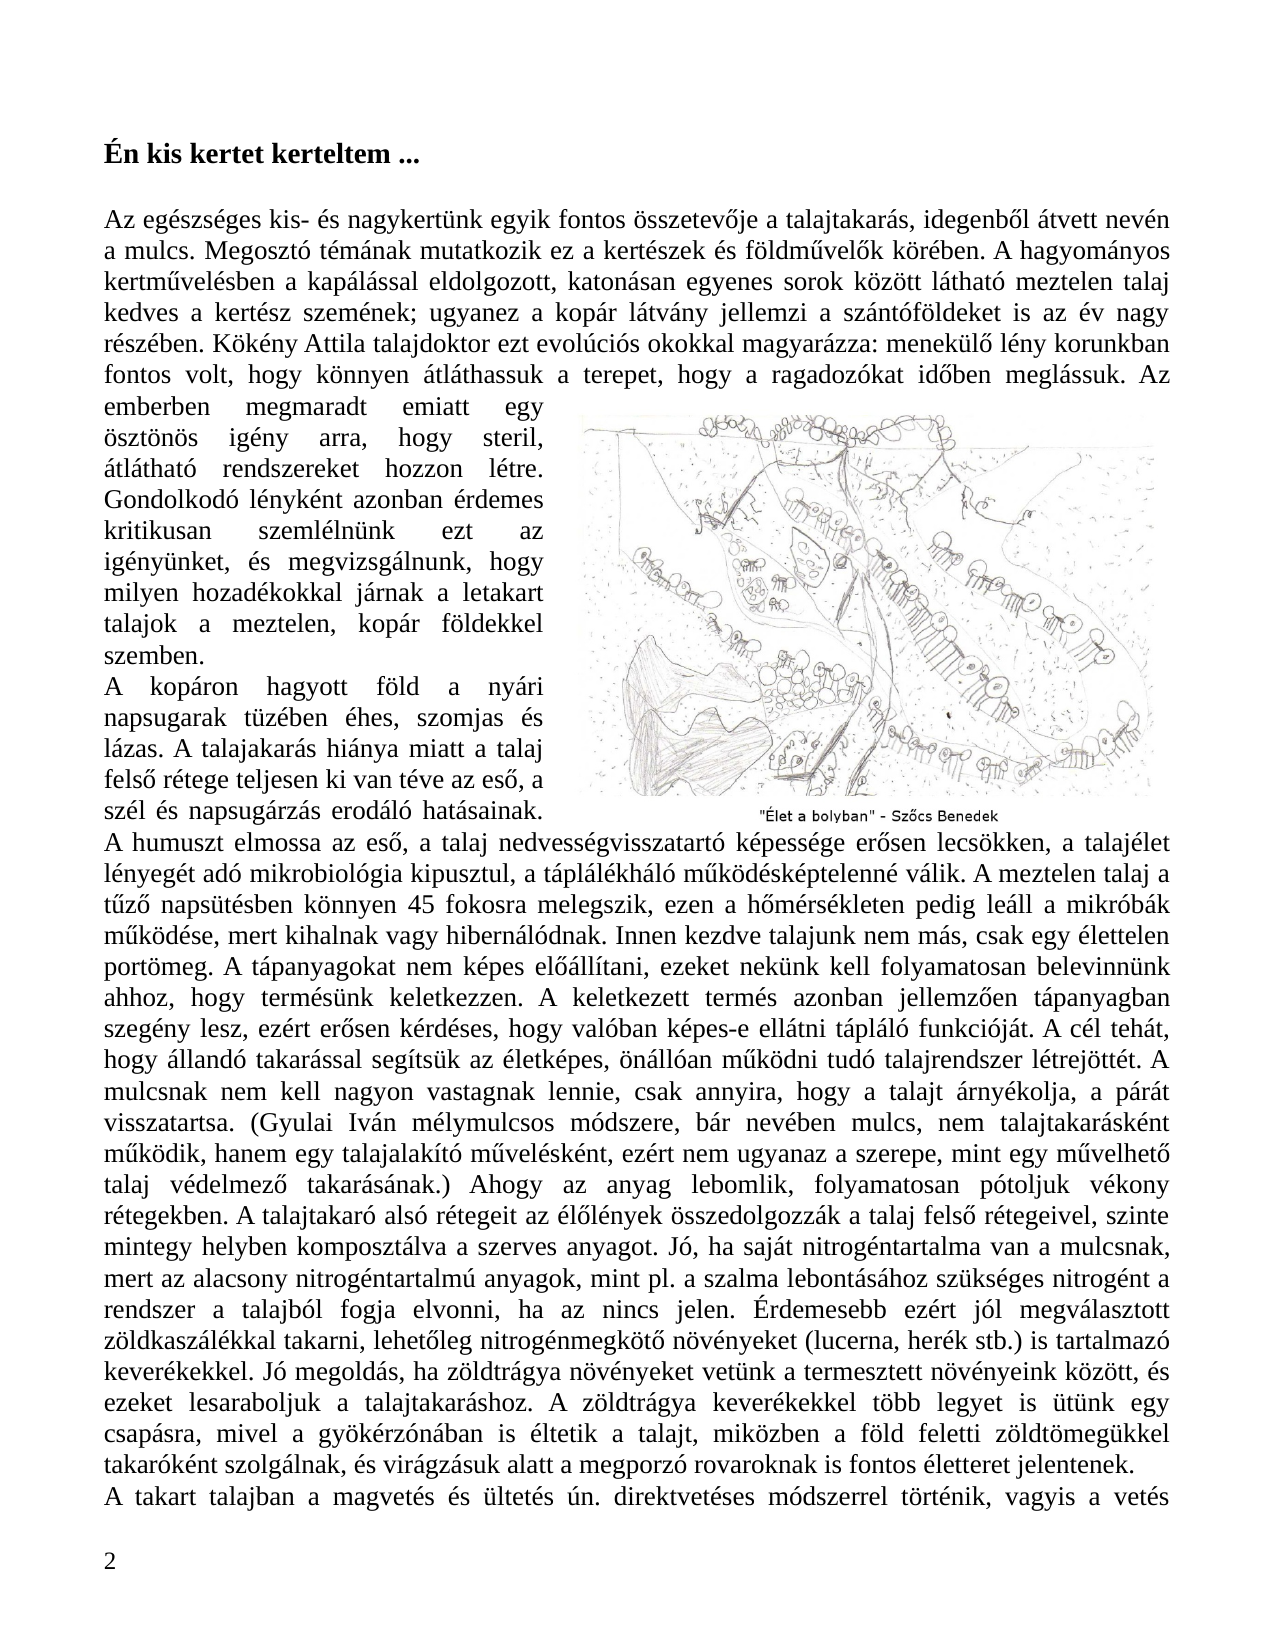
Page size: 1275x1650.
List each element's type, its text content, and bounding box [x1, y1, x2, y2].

picture [562, 409, 1163, 826]
text A kopáron hagyott föld a nyári napsugarak tüzében éhes, szomjas és lázas. A talajakarás hiánya miatt a talaj felső rétege teljesen ki van téve az eső, a szél és napsugárzás erodáló hatásainak. A humuszt elmossa az eső, a talaj nedvességvisszatartó képessége erősen lecsökken, a talajélet lényegét adó mikrobiológia kipusztul, a táplálékháló működésképtelenné válik. A meztelen talaj a tűző napsütésben könnyen 45 fokosra melegszik, ezen a hőmérsékleten pedig leáll a mikróbák működése, mert kihalnak vagy hibernálódnak. Innen kezdve talajunk nem más, csak egy élettelen portömeg. A tápanyagokat nem képes előállítani, ezeket nekünk kell folyamatosan belevinnünk ahhoz, hogy termésünk keletkezzen. A keletkezett termés azonban jellemzően tápanyagban szegény lesz, ezért erősen kérdéses, hogy valóban képes-e ellátni tápláló funkcióját. A cél tehát, hogy állandó takarással segítsük az életképes, önállóan működni tudó talajrendszer létrejöttét. A mulcsnak nem kell nagyon vastagnak lennie, csak annyira, hogy a talajt árnyékolja, a párát visszatartsa. (Gyulai Iván mélymulcsos módszere, bár nevében mulcs, nem talajtakarásként működik, hanem egy talajalakító művelésként, ezért nem ugyanaz a szerepe, mint egy művelhető talaj védelmező takarásának.) Ahogy az anyag lebomlik, folyamatosan pótoljuk vékony rétegekben. A talajtakaró alsó rétegeit az élőlények összedolgozzák a talaj felső rétegeivel, szinte mintegy helyben komposztálva a szerves anyagot. Jó, ha saját nitrogéntartalma van a mulcsnak, mert az alacsony nitrogéntartalmú anyagok, mint pl. a szalma lebontásához szükséges nitrogént a rendszer a talajból fogja elvonni, ha az nincs jelen. Érdemesebb ezért jól megválasztott zöldkaszálékkal takarni, lehetőleg nitrogénmegkötő növényeket (lucerna, herék stb.) is tartalmazó keverékekkel. Jó megoldás, ha zöldtrágya növényeket vetünk a termesztett növényeink között, és ezeket lesaraboljuk a talajtakaráshoz. A zöldtrágya keverékekkel több legyet is ütünk egy csapásra, mivel a gyökérzónában is éltetik a talajt, miközben a föld feletti zöldtömegükkel takaróként szolgálnak, és virágzásuk alatt a megporzó rovaroknak is fontos életteret jelentenek. [103, 670, 1171, 1480]
text A takart talajban a magvetés és ültetés ún. direktvetéses módszerrel történik, vagyis a vetés [103, 1480, 1171, 1511]
text Én kis kertet kerteltem ... [103, 136, 1171, 170]
text Az egészséges kis- és nagykertünk egyik fontos összetevője a talajtakarás, idegenből átvett nevén a mulcs. Megosztó témának mutatkozik ez a kertészek és földművelők körében. A hagyományos kertművelésben a kapálással eldolgozott, katonásan egyenes sorok között látható meztelen talaj kedves a kertész szemének; ugyanez a kopár látvány jellemzi a szántóföldeket is az év nagy részében. Kökény Attila talajdoktor ezt evolúciós okokkal magyarázza: menekülő lény korunkban fontos volt, hogy könnyen átláthassuk a terepet, hogy a ragadozókat időben meglássuk. Az emberben megmaradt emiatt egy ösztönös igény arra, hogy steril, átlátható rendszereket hozzon létre. Gondolkodó lényként azonban érdemes kritikusan szemlélnünk ezt az igényünket, és megvizsgálnunk, hogy milyen hozadékokkal járnak a letakart talajok a meztelen, kopár földekkel szemben. [103, 203, 1171, 670]
